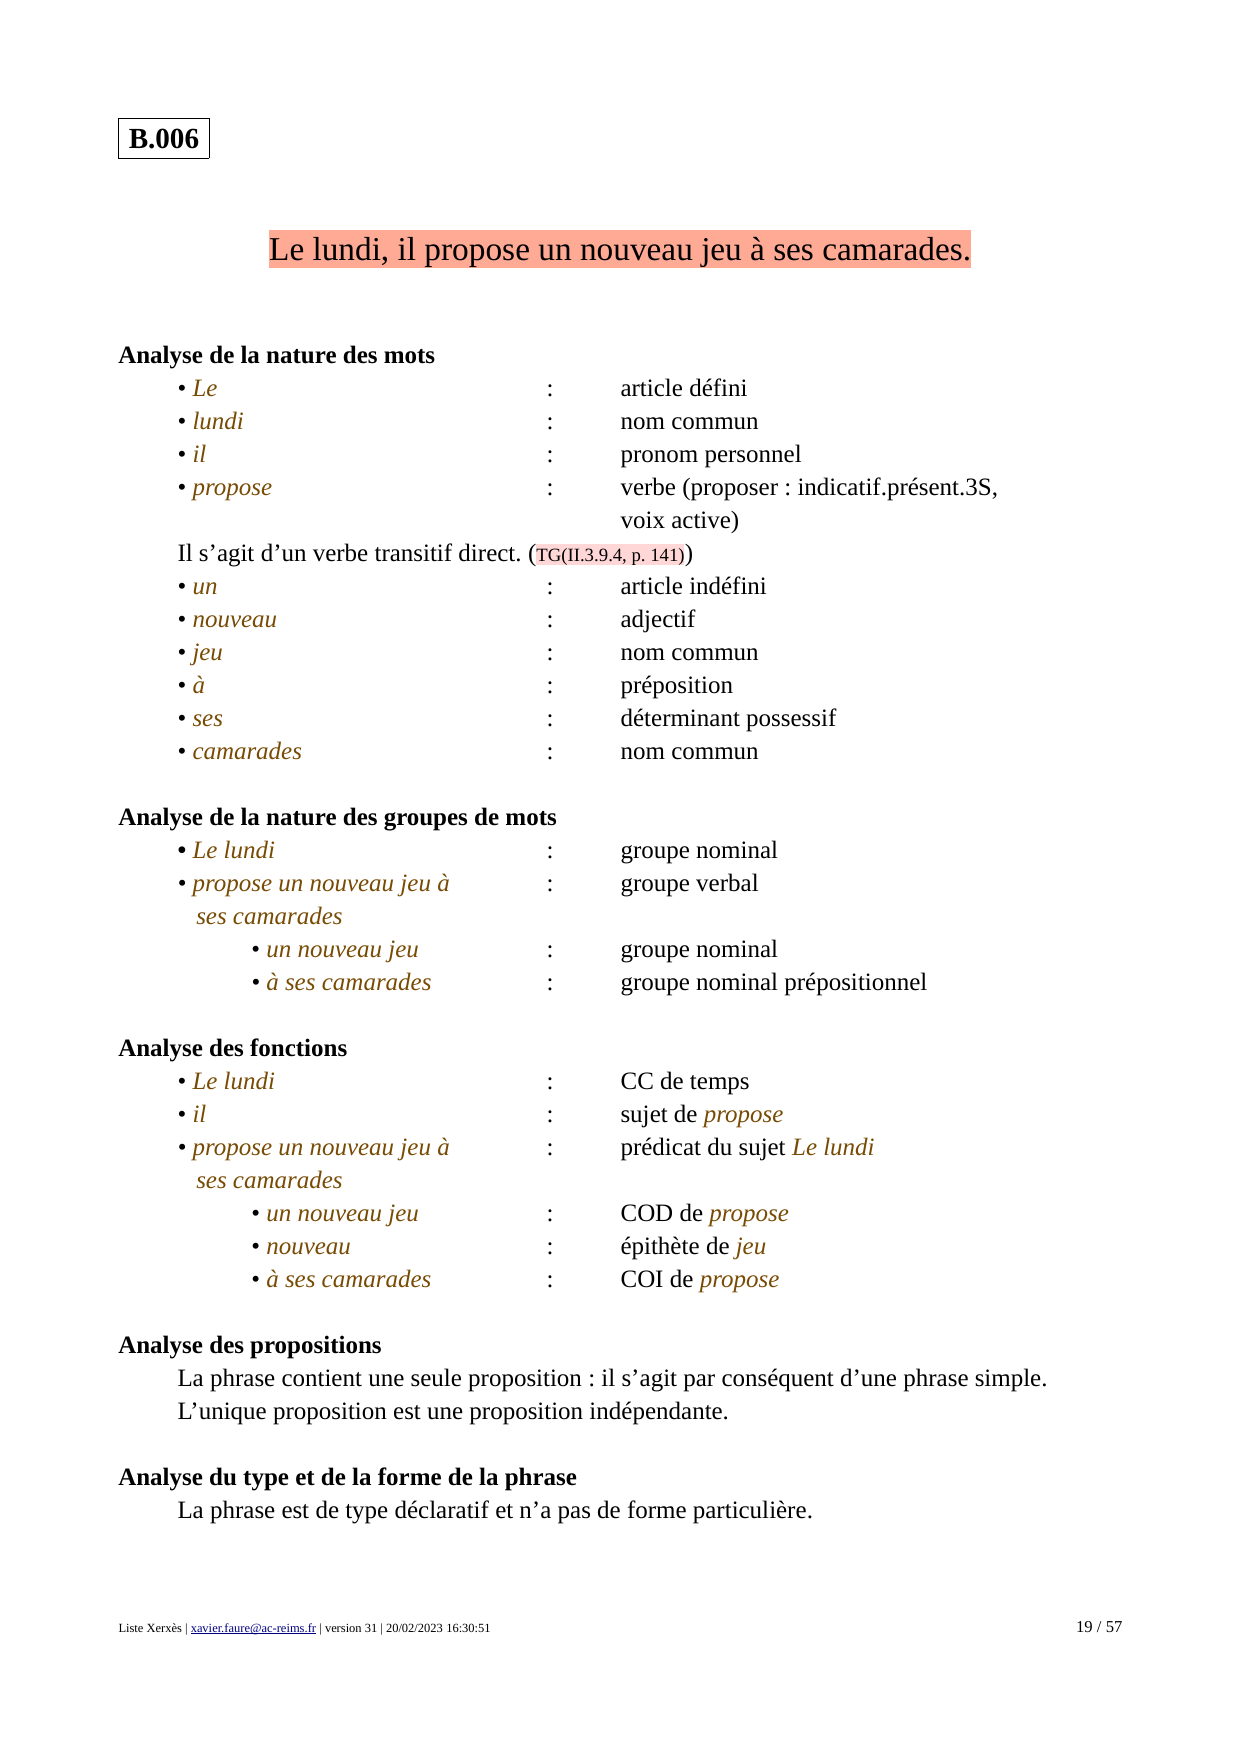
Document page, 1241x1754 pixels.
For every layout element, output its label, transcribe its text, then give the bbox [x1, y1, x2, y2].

text Analyse de la nature des mots [118, 340, 1122, 368]
text ses camarades [177, 1165, 1122, 1194]
text Le lundi, il propose un nouveau jeu à ses camarades. [971, 230, 1122, 268]
text • nouveau : adjectif [177, 604, 1122, 633]
text • il : sujet de propose [177, 1099, 1122, 1128]
text • ses : déterminant possessif [177, 703, 1122, 732]
text • un nouveau jeu : groupe nominal [177, 934, 1122, 963]
text La phrase est de type déclaratif et n’a pas de forme particulière. [177, 1496, 1122, 1524]
text • un : article indéfini [177, 571, 1122, 600]
text Le lundi, il propose un nouveau jeu à ses camarades. [118, 230, 269, 268]
text • propose un nouveau jeu à : prédicat du sujet Le lundi [177, 1132, 1122, 1161]
text Il s’agit d’un verbe transitif direct. (TG(II.3.9.4, p. 141)) [177, 538, 1122, 567]
text La phrase contient une seule proposition : il s’agit par conséquent d’une phrase simple. [177, 1363, 1122, 1392]
text • Le : article défini [177, 373, 1122, 402]
text Analyse de la nature des groupes de mots [118, 802, 1122, 831]
text voix active) [177, 505, 1122, 534]
text • propose : verbe (proposer : indicatif.présent.3S, [177, 472, 1122, 501]
text • Le lundi : groupe nominal [177, 835, 1122, 864]
text • un nouveau jeu : COD de propose [177, 1198, 1122, 1227]
text Analyse des fonctions [118, 1033, 1122, 1062]
text Analyse des propositions [118, 1330, 1122, 1359]
text • à ses camarades : COI de propose [177, 1264, 1122, 1293]
text • à ses camarades : groupe nominal prépositionnel [177, 967, 1122, 996]
text • à : préposition [177, 670, 1122, 699]
text • camarades : nom commun [177, 736, 1122, 765]
text [210, 118, 1122, 158]
text • nouveau : épithète de jeu [177, 1231, 1122, 1260]
text Analyse du type et de la forme de la phrase [118, 1462, 1122, 1491]
text L’unique proposition est une proposition indépendante. [177, 1396, 1122, 1425]
text ses camarades [177, 901, 1122, 930]
text • propose un nouveau jeu à : groupe verbal [177, 868, 1122, 897]
text • Le lundi : CC de temps [177, 1066, 1122, 1095]
text • il : pronom personnel [177, 439, 1122, 468]
text • jeu : nom commun [177, 637, 1122, 666]
text B.006 [119, 119, 209, 158]
text • lundi : nom commun [177, 406, 1122, 434]
